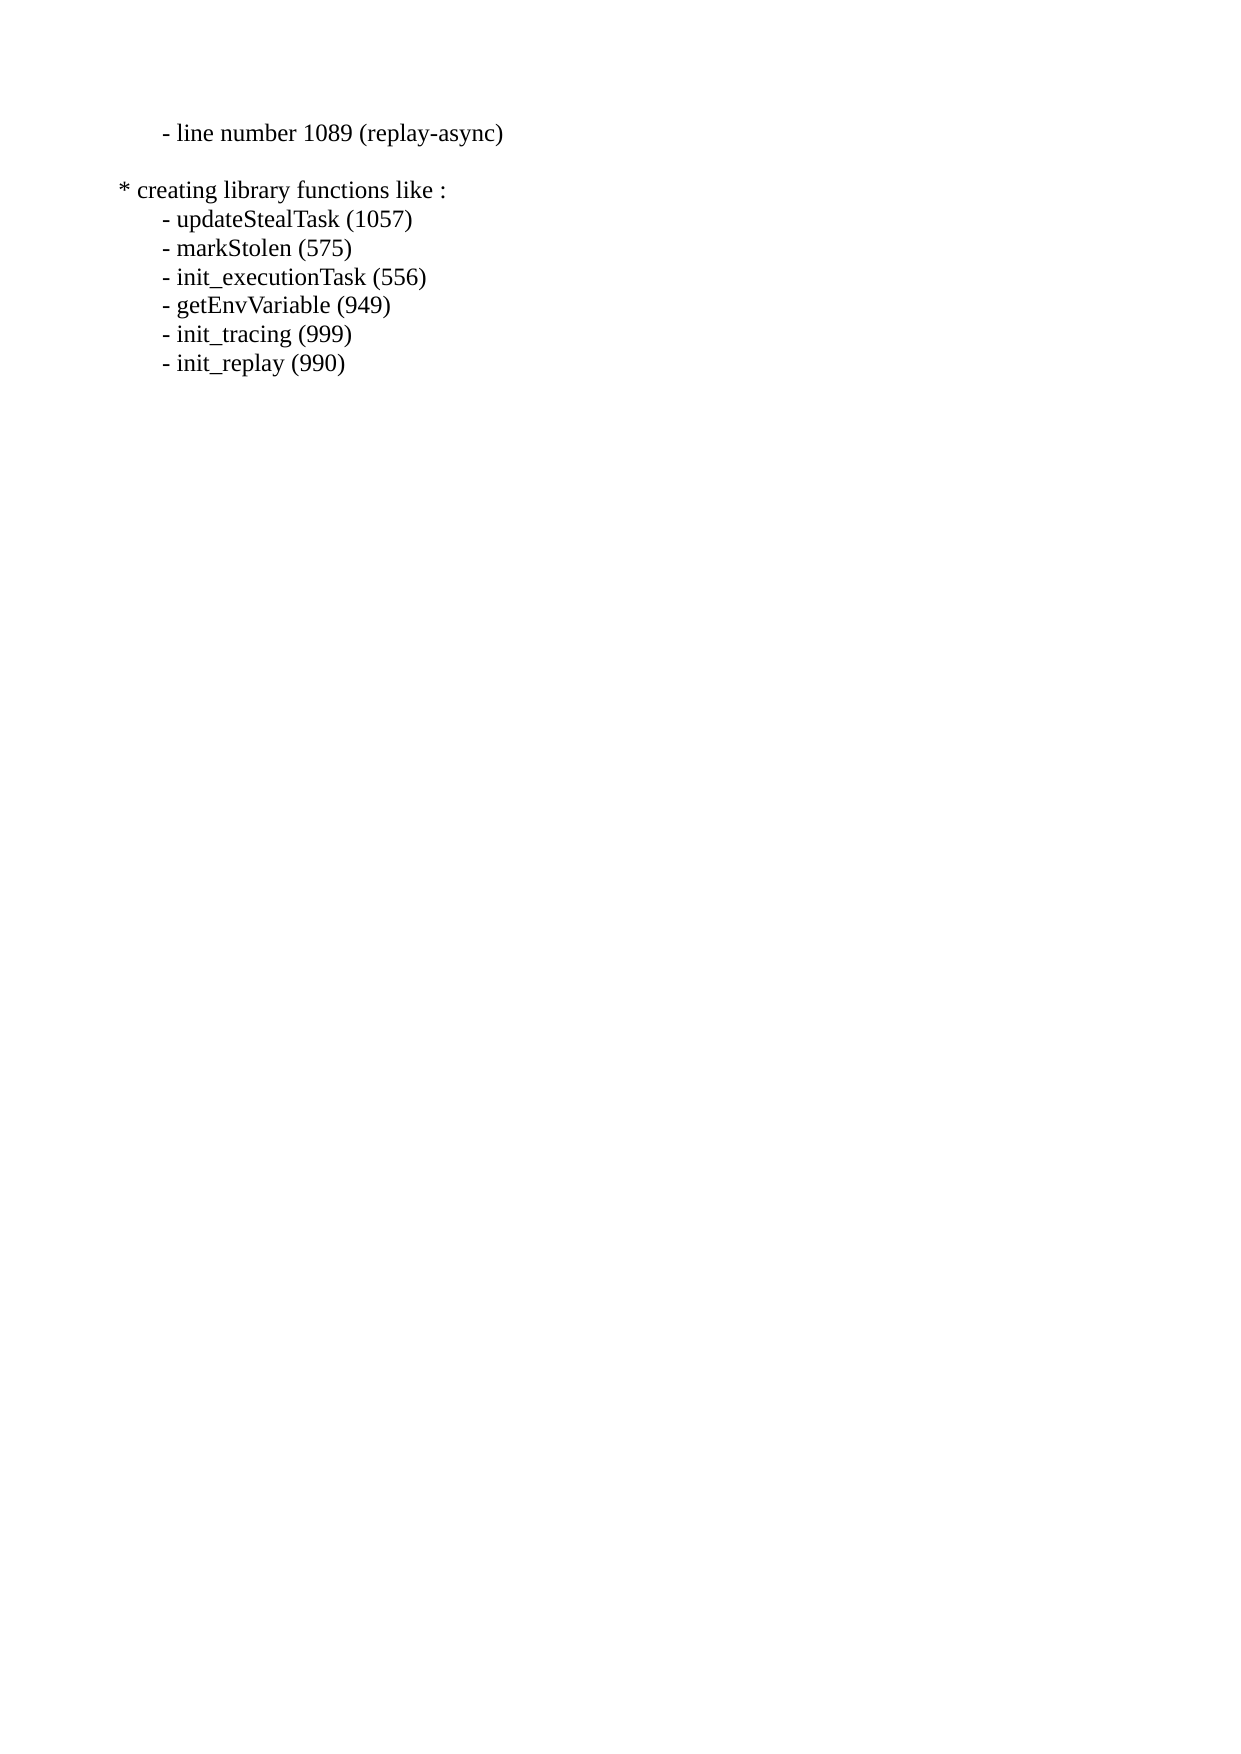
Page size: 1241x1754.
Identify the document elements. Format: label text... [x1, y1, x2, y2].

text - init_replay (990) [118, 348, 1122, 377]
text - init_executionTask (556) [118, 262, 1122, 291]
text - init_tracing (999) [118, 319, 1122, 348]
text - line number 1089 (replay-async) [118, 118, 1122, 147]
text * creating library functions like : [118, 176, 1122, 204]
text - getEnvVariable (949) [118, 291, 1122, 319]
text - updateStealTask (1057) [118, 204, 1122, 233]
text - markStolen (575) [118, 233, 1122, 262]
